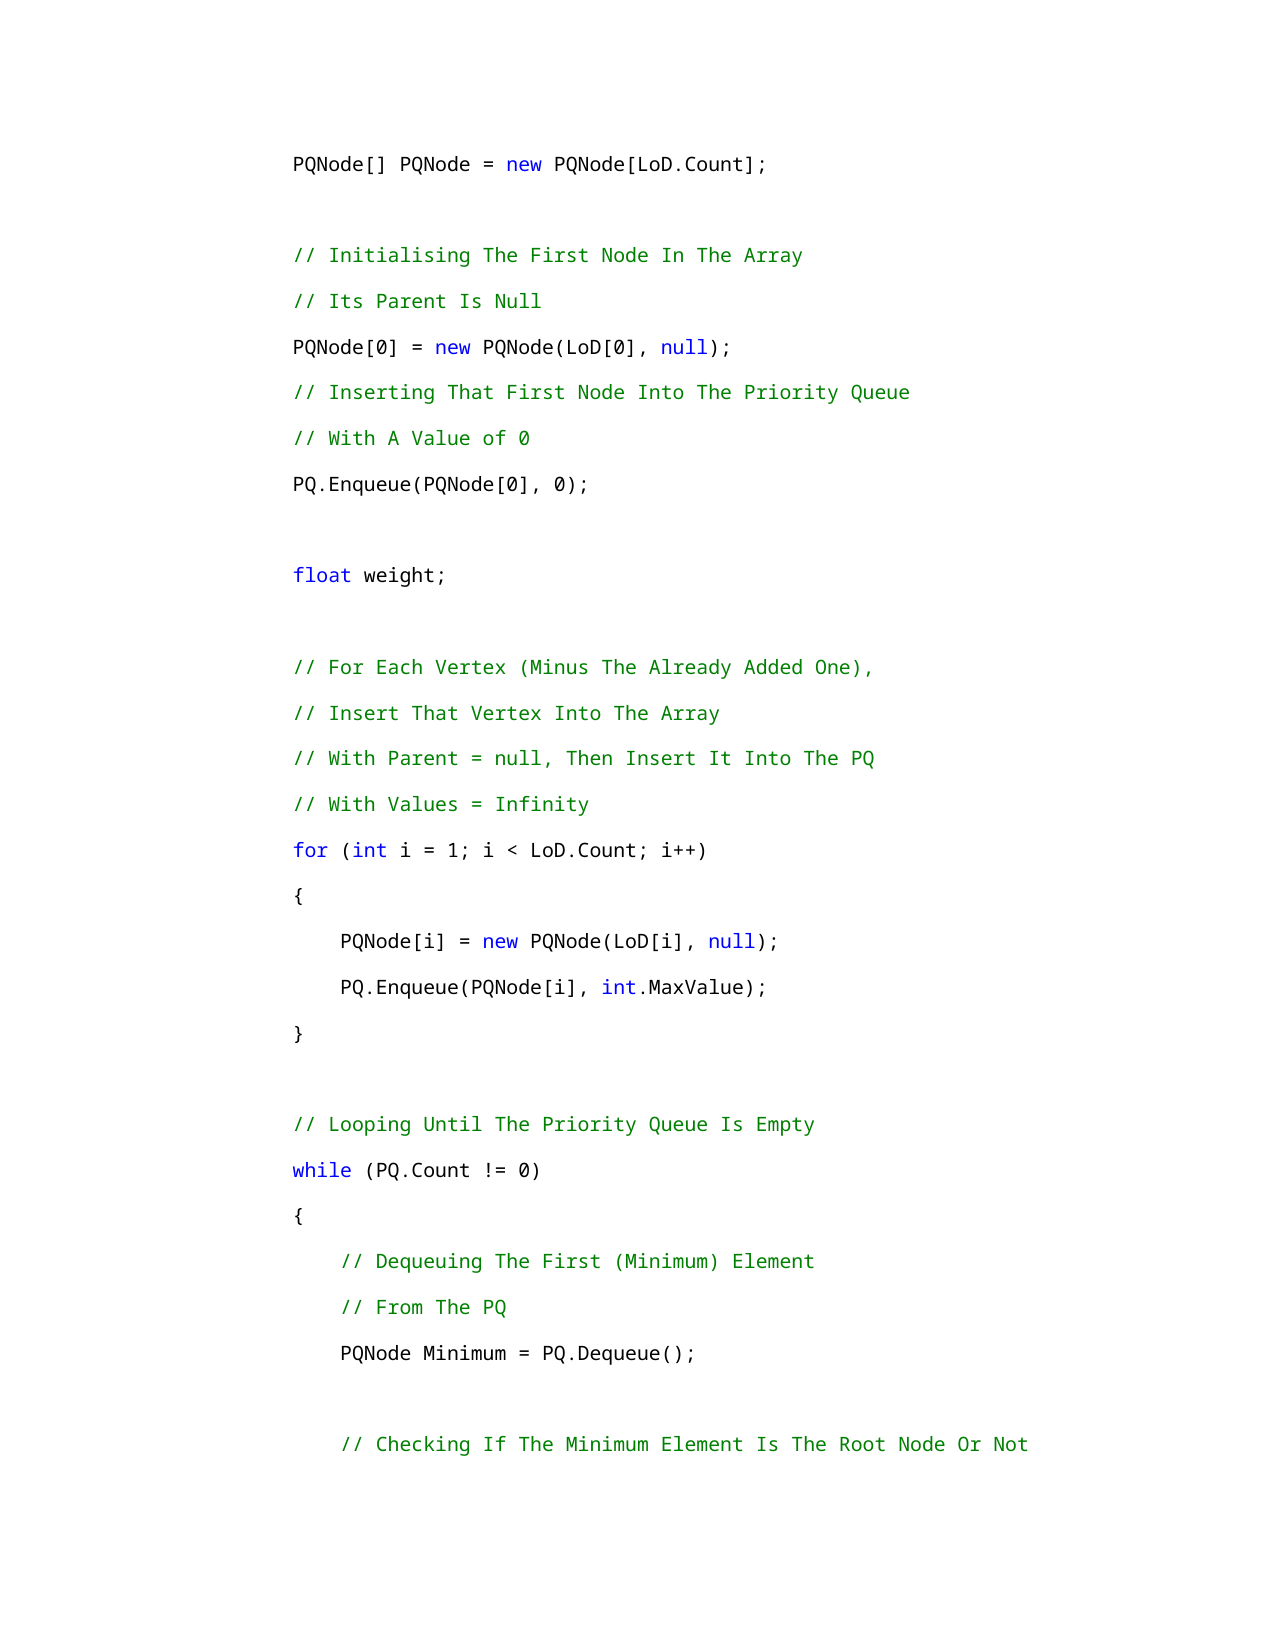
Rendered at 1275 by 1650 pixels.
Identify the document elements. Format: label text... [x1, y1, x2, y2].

text // Its Parent Is Null [150, 287, 1125, 314]
text } [150, 1019, 1125, 1046]
text { [150, 1202, 1125, 1229]
text PQ.Enqueue(PQNode[i], int.MaxValue); [150, 973, 1125, 1000]
text // With A Value of 0 [150, 424, 1125, 451]
text PQNode[i] = new PQNode(LoD[i], null); [150, 927, 1125, 954]
text PQ.Enqueue(PQNode[0], 0); [150, 470, 1125, 497]
text // Initialising The First Node In The Array [150, 241, 1125, 268]
text // Insert That Vertex Into The Array [150, 699, 1125, 726]
text for (int i = 1; i < LoD.Count; i++) [150, 836, 1125, 863]
text float weight; [150, 562, 1125, 588]
text // For Each Vertex (Minus The Already Added One), [150, 653, 1125, 680]
text // From The PQ [150, 1293, 1125, 1320]
text PQNode Minimum = PQ.Dequeue(); [150, 1339, 1125, 1366]
text // Dequeuing The First (Minimum) Element [150, 1247, 1125, 1274]
text // Checking If The Minimum Element Is The Root Node Or Not [150, 1430, 1125, 1457]
text PQNode[] PQNode = new PQNode[LoD.Count]; [150, 150, 1125, 177]
text // With Parent = null, Then Insert It Into The PQ [150, 744, 1125, 771]
text // Looping Until The Priority Queue Is Empty [150, 1110, 1125, 1137]
text // With Values = Infinity [150, 790, 1125, 817]
text // Inserting That First Node Into The Priority Queue [150, 379, 1125, 406]
text PQNode[0] = new PQNode(LoD[0], null); [150, 333, 1125, 360]
text while (PQ.Count != 0) [150, 1156, 1125, 1183]
text { [150, 882, 1125, 909]
